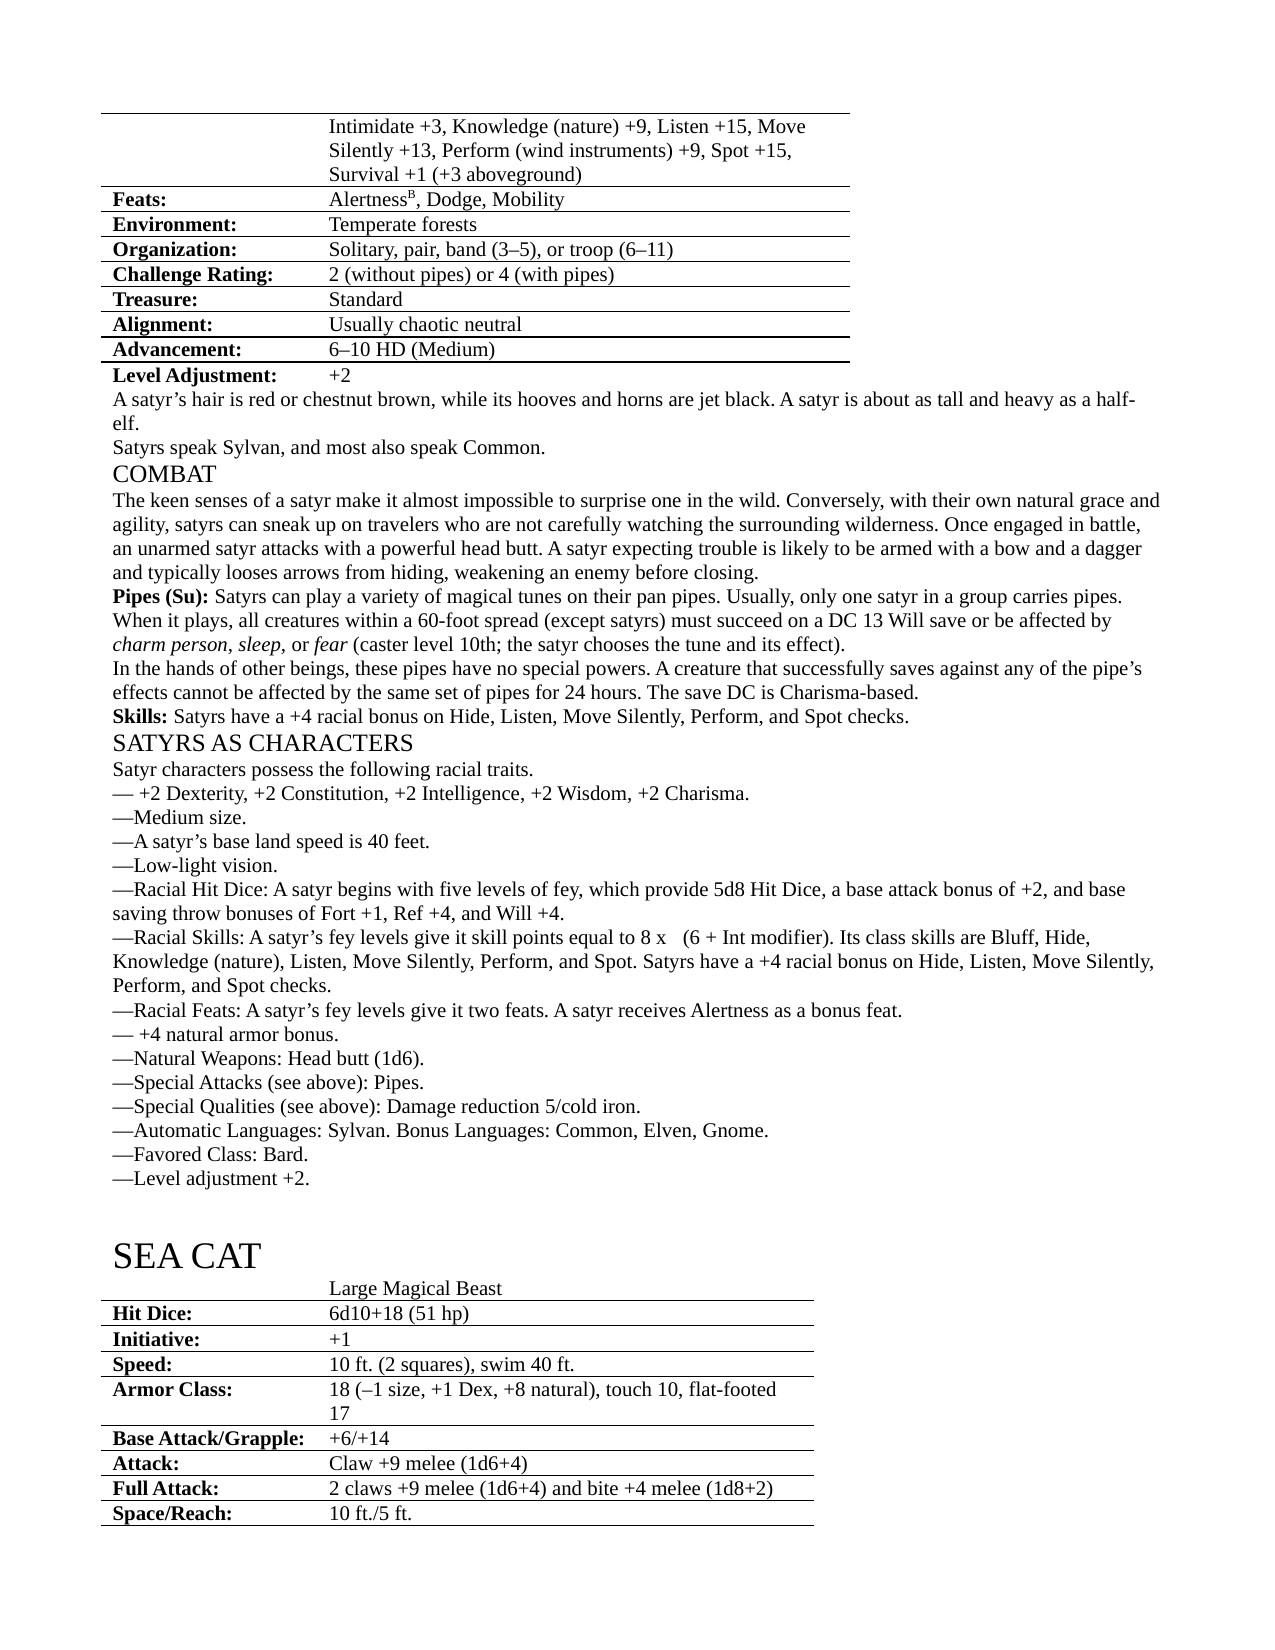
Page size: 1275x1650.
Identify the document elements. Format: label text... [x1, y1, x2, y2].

text Skills: Satyrs have a +4 racial bonus on Hide, Listen, Move Silently, Perform, and Spot checks. [112, 704, 1162, 728]
table_cell +6/+14 [318, 1426, 814, 1450]
table_cell Standard [318, 287, 850, 311]
table_cell Base Attack/Grapple: [101, 1426, 318, 1450]
table_cell Advancement: [101, 338, 317, 361]
table_cell Alignment: [101, 312, 317, 336]
table_cell 2 (without pipes) or 4 (with pipes) [318, 262, 850, 286]
table_cell +2 [318, 363, 850, 387]
text In the hands of other beings, these pipes have no special powers. A creature that successfully saves against any of the pipe’s effects cannot be affected by the same set of pipes for 24 hours. The save DC is Charisma-based. [112, 656, 1162, 704]
table_cell 2 claws +9 melee (1d6+4) and bite +4 melee (1d8+2) [318, 1476, 814, 1500]
table_cell Level Adjustment: [101, 363, 317, 387]
text Pipes (Su): Satyrs can play a variety of magical tunes on their pan pipes. Usually, only one satyr in a group carries pipes. When it plays, all creatures within a 60-foot spread (except satyrs) must succeed on a DC 13 Will save or be affected by charm person, sleep, or fear (caster level 10th; the satyr chooses the tune and its effect). [112, 584, 1162, 656]
table_cell AlertnessB, Dodge, Mobility [318, 187, 850, 211]
text —Natural Weapons: Head butt (1d6). [112, 1046, 1162, 1070]
text — +2 Dexterity, +2 Constitution, +2 Intelligence, +2 Wisdom, +2 Charisma. [112, 781, 1162, 805]
text Satyr characters possess the following racial traits. [112, 757, 1162, 781]
table_cell Claw +9 melee (1d6+4) [318, 1451, 814, 1475]
text —Special Qualities (see above): Damage reduction 5/cold iron. [112, 1094, 1162, 1118]
table_cell Attack: [101, 1451, 318, 1475]
table_cell Feats: [101, 187, 317, 211]
text — +4 natural armor bonus. [112, 1022, 1162, 1046]
text —A satyr’s base land speed is 40 feet. [112, 829, 1162, 853]
text —Medium size. [112, 805, 1162, 829]
table_cell Intimidate +3, Knowledge (nature) +9, Listen +15, Move Silently +13, Perform (wind instruments) +9, Spot +15, Survival +1 (+3 aboveground) [318, 114, 850, 186]
table_cell Temperate forests [318, 212, 850, 236]
table_cell [101, 114, 317, 186]
text SATYRS AS CHARACTERS [112, 728, 1162, 757]
text —Racial Hit Dice: A satyr begins with five levels of fey, which provide 5d8 Hit Dice, a base attack bonus of +2, and base saving throw bonuses of Fort +1, Ref +4, and Will +4. [112, 877, 1162, 925]
table_cell Treasure: [101, 287, 317, 311]
text The keen senses of a satyr make it almost impossible to surprise one in the wild. Conversely, with their own natural grace and agility, satyrs can sneak up on travelers who are not carefully watching the surrounding wilderness. Once engaged in battle, an unarmed satyr attacks with a powerful head butt. A satyr expecting trouble is likely to be armed with a bow and a dagger and typically looses arrows from hiding, weakening an enemy before closing. [112, 487, 1162, 584]
text A satyr’s hair is red or chestnut brown, while its hooves and horns are jet black. A satyr is about as tall and heavy as a half-elf. [112, 387, 1162, 435]
table_cell Organization: [101, 237, 317, 261]
table_cell Speed: [101, 1352, 318, 1376]
text COMBAT [112, 459, 1162, 487]
text —Racial Feats: A satyr’s fey levels give it two feats. A satyr receives Alertness as a bonus feat. [112, 997, 1162, 1022]
table_cell Environment: [101, 212, 317, 236]
table_cell 6d10+18 (51 hp) [318, 1301, 814, 1325]
table_cell Solitary, pair, band (3–5), or troop (6–11) [318, 237, 850, 261]
text —Automatic Languages: Sylvan. Bonus Languages: Common, Elven, Gnome. [112, 1118, 1162, 1142]
text Satyrs speak Sylvan, and most also speak Common. [112, 435, 1162, 459]
table_cell Initiative: [101, 1326, 318, 1351]
table_cell 10 ft. (2 squares), swim 40 ft. [318, 1352, 814, 1376]
table_cell Challenge Rating: [101, 262, 317, 286]
table_cell 6–10 HD (Medium) [318, 338, 850, 361]
text —Level adjustment +2. [112, 1166, 1162, 1190]
table_cell Usually chaotic neutral [318, 312, 850, 336]
table_cell +1 [318, 1326, 814, 1351]
text SEA CAT [112, 1233, 1162, 1276]
table_header Large Magical Beast [318, 1276, 814, 1300]
text —Special Attacks (see above): Pipes. [112, 1070, 1162, 1094]
text —Racial Skills: A satyr’s fey levels give it skill points equal to 8 x(6 + Int modifier). Its class skills are Bluff, Hide, Knowledge (nature), Listen, Move Silently, Perform, and Spot. Satyrs have a +4 racial bonus on Hide, Listen, Move Silently, Perform, and Spot checks. [112, 925, 1162, 997]
table_header [101, 1276, 318, 1300]
table_cell Space/Reach: [101, 1501, 318, 1525]
table_cell Hit Dice: [101, 1301, 318, 1325]
table_cell 10 ft./5 ft. [318, 1501, 814, 1525]
text —Low-light vision. [112, 853, 1162, 877]
table_cell Full Attack: [101, 1476, 318, 1500]
table_cell 18 (–1 size, +1 Dex, +8 natural), touch 10, flat-footed 17 [318, 1377, 814, 1425]
text —Favored Class: Bard. [112, 1142, 1162, 1166]
table_cell Armor Class: [101, 1377, 318, 1425]
